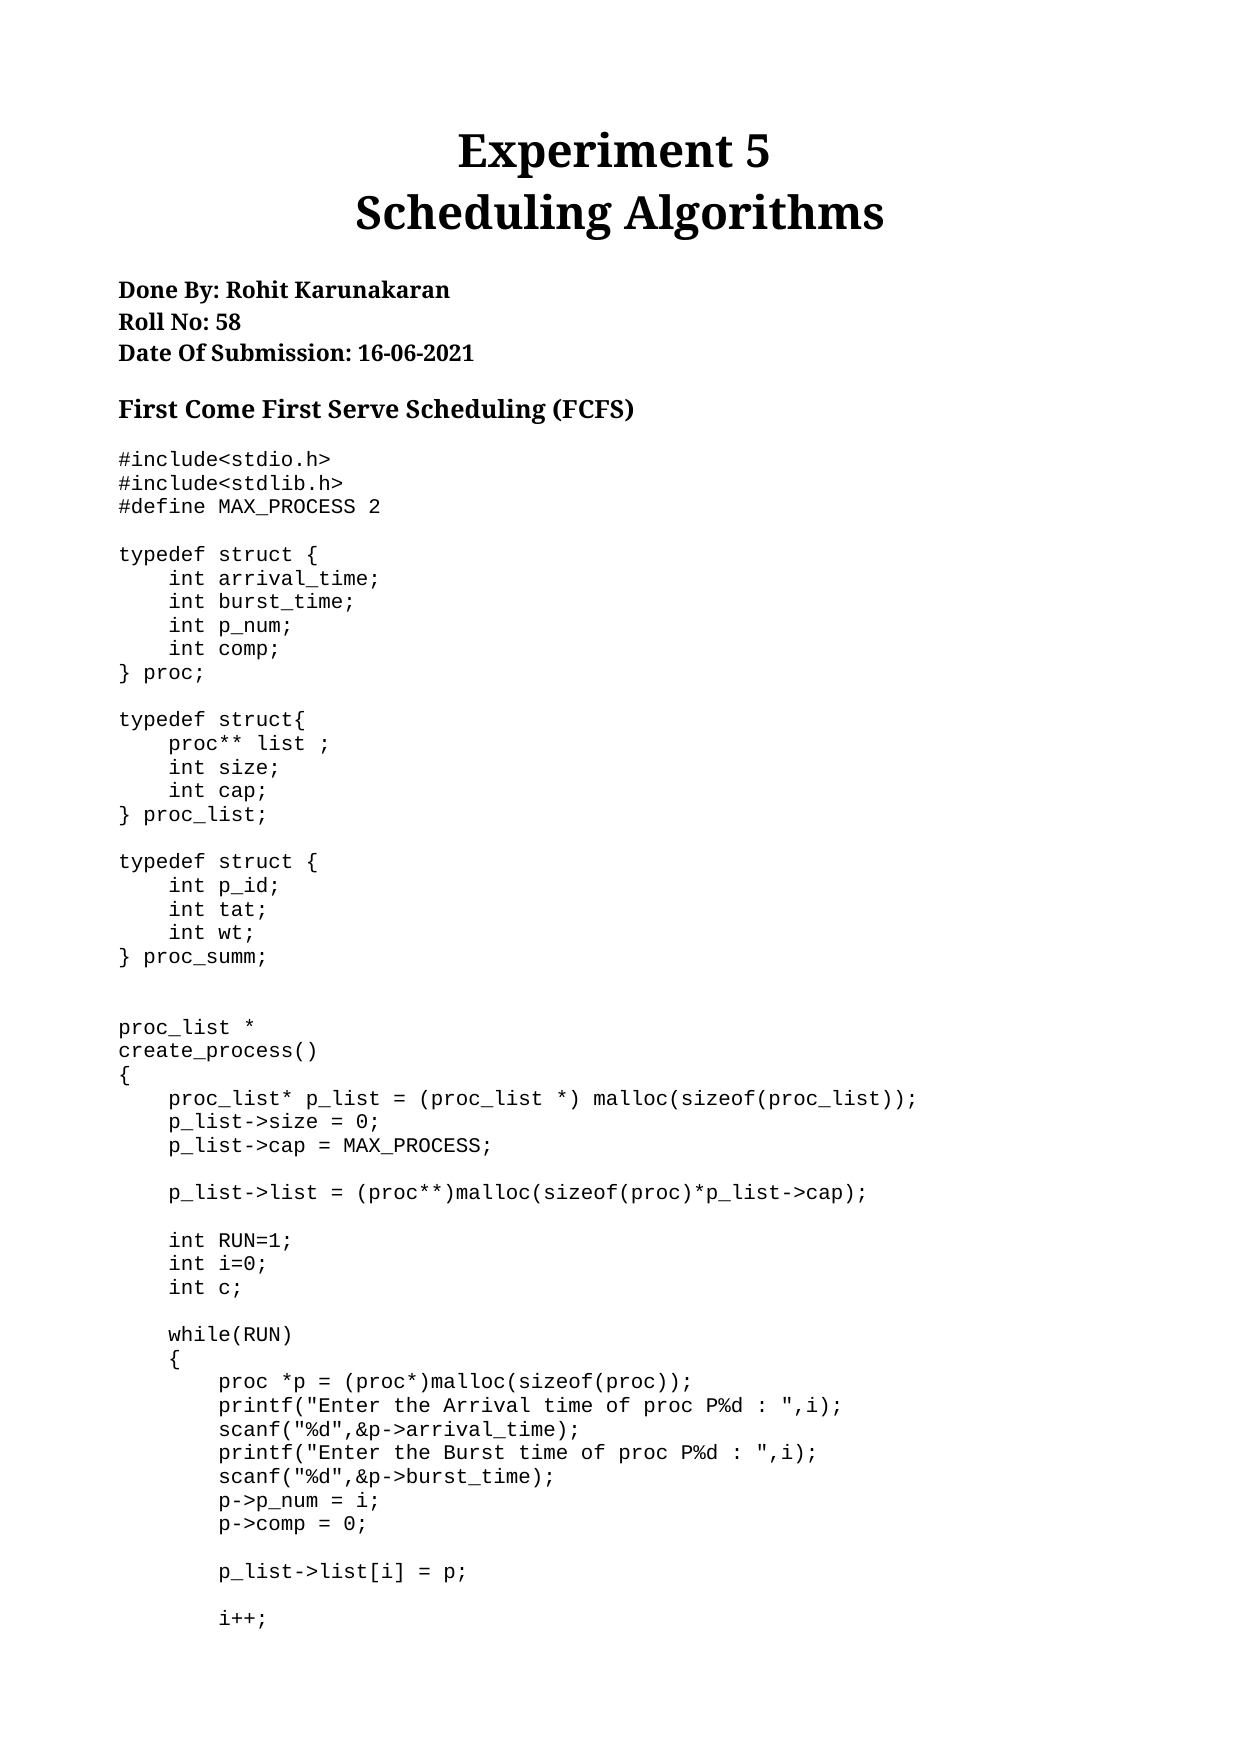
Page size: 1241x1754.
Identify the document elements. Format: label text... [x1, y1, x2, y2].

text typedef struct { [118, 544, 1122, 567]
text proc** list ; [118, 733, 1122, 757]
text First Come First Serve Scheduling (FCFS) [118, 392, 1122, 426]
text p_list->size = 0; [118, 1111, 1122, 1135]
text Scheduling Algorithms [118, 181, 1122, 243]
text proc *p = (proc*)malloc(sizeof(proc)); [118, 1371, 1122, 1395]
text scanf("%d",&p->burst_time); [118, 1466, 1122, 1490]
text { [118, 1064, 1122, 1088]
text } proc_summ; [118, 946, 1122, 969]
text p_list->list[i] = p; [118, 1561, 1122, 1584]
text int i=0; [118, 1253, 1122, 1277]
text int arrival_time; [118, 567, 1122, 591]
text } proc_list; [118, 804, 1122, 828]
text create_process() [118, 1040, 1122, 1064]
text i++; [118, 1608, 1122, 1632]
text p_list->list = (proc**)malloc(sizeof(proc)*p_list->cap); [118, 1182, 1122, 1206]
text proc_list * [118, 1017, 1122, 1040]
text while(RUN) [118, 1324, 1122, 1348]
text int p_id; [118, 875, 1122, 898]
text printf("Enter the Burst time of proc P%d : ",i); [118, 1442, 1122, 1466]
text int comp; [118, 638, 1122, 662]
text Roll No: 58 [118, 305, 1122, 337]
text int cap; [118, 780, 1122, 804]
text p_list->cap = MAX_PROCESS; [118, 1135, 1122, 1159]
text #include<stdio.h> [118, 449, 1122, 473]
text p->comp = 0; [118, 1513, 1122, 1537]
text int burst_time; [118, 591, 1122, 615]
text { [118, 1348, 1122, 1371]
text int RUN=1; [118, 1229, 1122, 1253]
text int size; [118, 757, 1122, 780]
text typedef struct { [118, 851, 1122, 875]
text int c; [118, 1277, 1122, 1301]
text typedef struct{ [118, 709, 1122, 733]
text Date Of Submission: 16-06-2021 [118, 337, 1122, 368]
text printf("Enter the Arrival time of proc P%d : ",i); [118, 1395, 1122, 1419]
text int p_num; [118, 615, 1122, 638]
text #define MAX_PROCESS 2 [118, 497, 1122, 520]
text int wt; [118, 922, 1122, 946]
text scanf("%d",&p->arrival_time); [118, 1419, 1122, 1442]
text int tat; [118, 898, 1122, 922]
text Done By: Rohit Karunakaran [118, 274, 1122, 305]
text #include<stdlib.h> [118, 473, 1122, 497]
text proc_list* p_list = (proc_list *) malloc(sizeof(proc_list)); [118, 1088, 1122, 1111]
text } proc; [118, 662, 1122, 686]
text Experiment 5 [118, 118, 1122, 181]
text p->p_num = i; [118, 1490, 1122, 1513]
